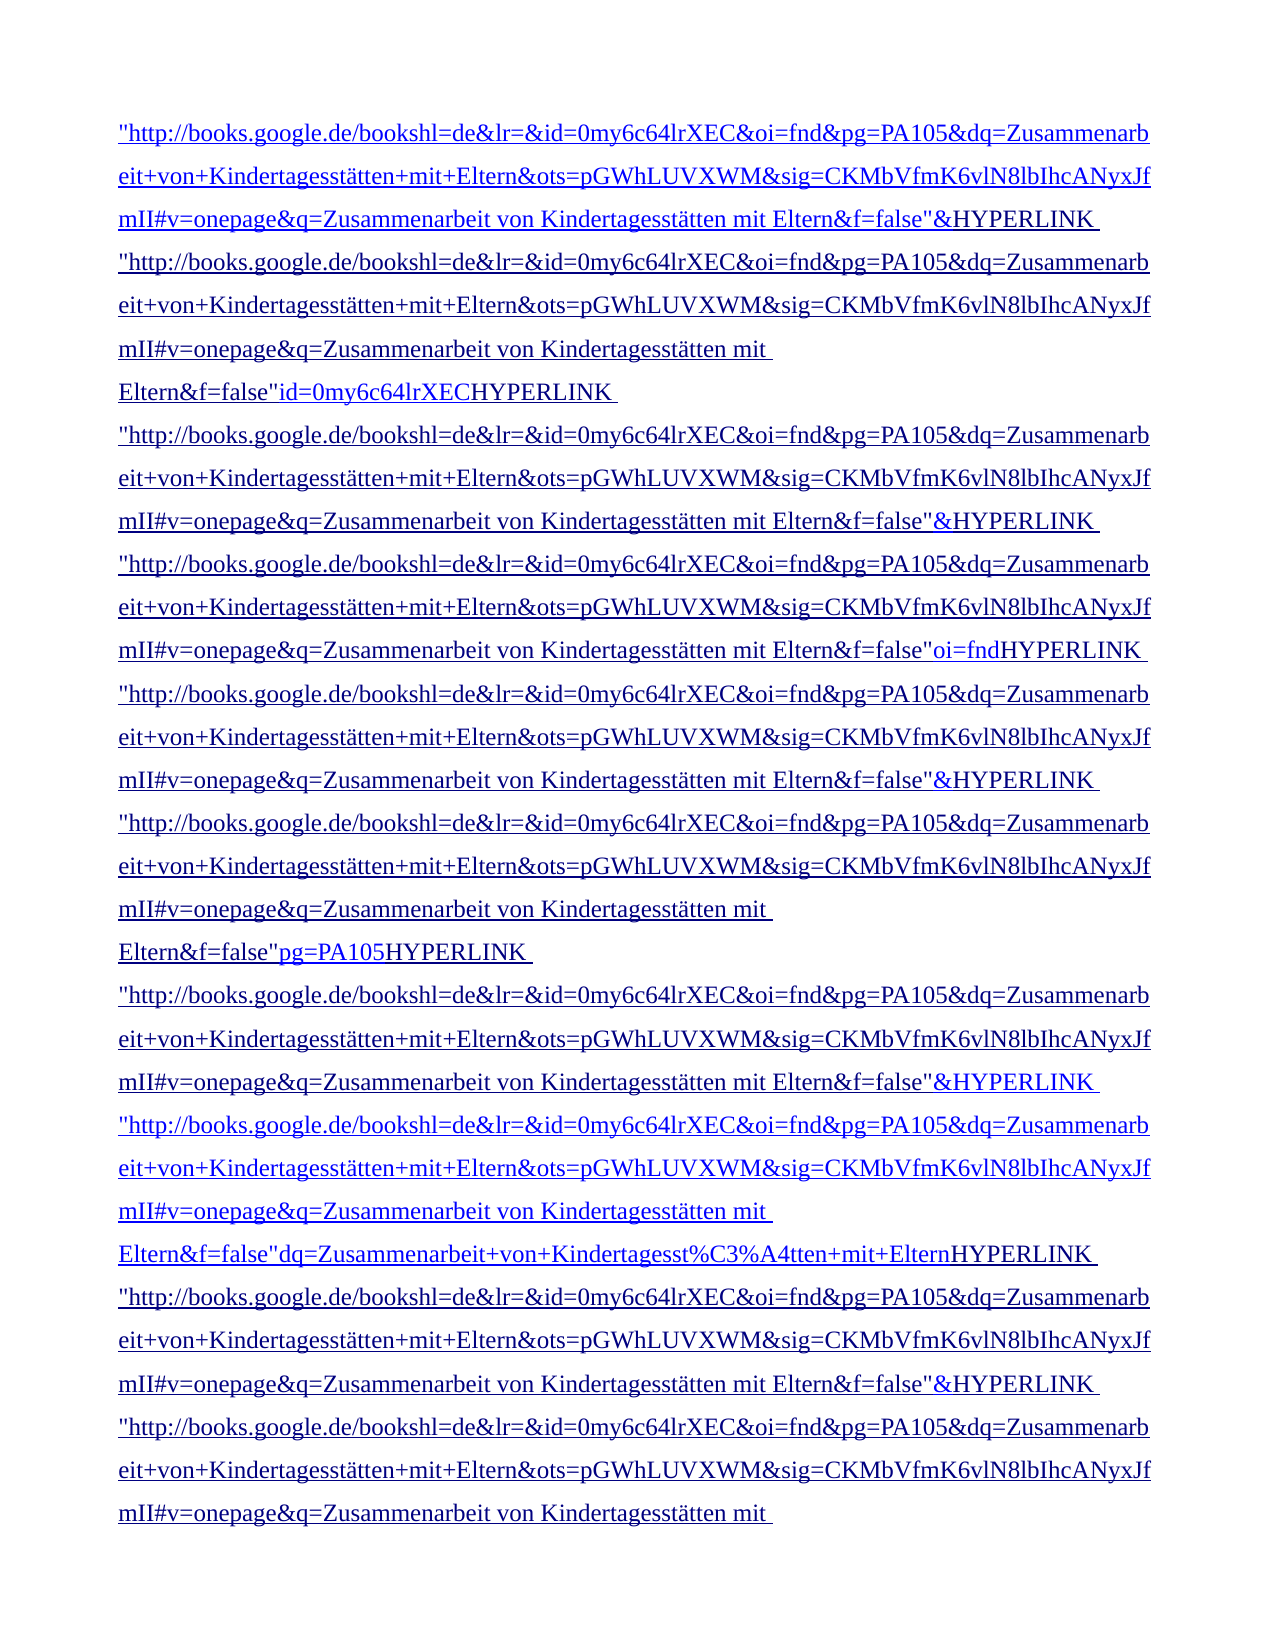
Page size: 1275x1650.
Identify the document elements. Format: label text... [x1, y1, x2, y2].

list "http://books.google.de/bookshl=de&lr=&id=0my6c64lrXEC&oi=fnd&pg=PA105&dq=Zusammenarbeit+von+Kindertagesstätten+mit+Eltern&ots=pGWhLUVXWM&sig=CKMbVfmK6vlN8lbIhcANyxJfmII#v=onepage&q=Zusammenarbeit von Kindertagesstätten mit Eltern&f=false"&HYPERLINK "http://books.google.de/bookshl=de&lr=&id=0my6c64lrXEC&oi=fnd&pg=PA105&dq=Zusammenarbeit+von+Kindertagesstätten+mit+Eltern&ots=pGWhLUVXWM&sig=CKMbVfmK6vlN8lbIhcANyxJfmII#v=onepage&q=Zusammenarbeit von Kindertagesstätten mit Eltern&f=false"id=0my6c64lrXECHYPERLINK "http://books.google.de/bookshl=de&lr=&id=0my6c64lrXEC&oi=fnd&pg=PA105&dq=Zusammenarbeit+von+Kindertagesstätten+mit+Eltern&ots=pGWhLUVXWM&sig=CKMbVfmK6vlN8lbIhcANyxJfmII#v=onepage&q=Zusammenarbeit von Kindertagesstätten mit Eltern&f=false"&HYPERLINK "http://books.google.de/bookshl=de&lr=&id=0my6c64lrXEC&oi=fnd&pg=PA105&dq=Zusammenarbeit+von+Kindertagesstätten+mit+Eltern&ots=pGWhLUVXWM&sig=CKMbVfmK6vlN8lbIhcANyxJfmII#v=onepage&q=Zusammenarbeit von Kindertagesstätten mit Eltern&f=false"oi=fndHYPERLINK "http://books.google.de/bookshl=de&lr=&id=0my6c64lrXEC&oi=fnd&pg=PA105&dq=Zusammenarbeit+von+Kindertagesstätten+mit+Eltern&ots=pGWhLUVXWM&sig=CKMbVfmK6vlN8lbIhcANyxJfmII#v=onepage&q=Zusammenarbeit von Kindertagesstätten mit Eltern&f=false"&HYPERLINK "http://books.google.de/bookshl=de&lr=&id=0my6c64lrXEC&oi=fnd&pg=PA105&dq=Zusammenarbeit+von+Kindertagesstätten+mit+Eltern&ots=pGWhLUVXWM&sig=CKMbVfmK6vlN8lbIhcANyxJfmII#v=onepage&q=Zusammenarbeit von Kindertagesstätten mit Eltern&f=false"pg=PA105HYPERLINK "http://books.google.de/bookshl=de&lr=&id=0my6c64lrXEC&oi=fnd&pg=PA105&dq=Zusammenarbeit+von+Kindertagesstätten+mit+Eltern&ots=pGWhLUVXWM&sig=CKMbVfmK6vlN8lbIhcANyxJfmII#v=onepage&q=Zusammenarbeit von Kindertagesstätten mit Eltern&f=false"&HYPERLINK "http://books.google.de/bookshl=de&lr=&id=0my6c64lrXEC&oi=fnd&pg=PA105&dq=Zusammenarbeit+von+Kindertagesstätten+mit+Eltern&ots=pGWhLUVXWM&sig=CKMbVfmK6vlN8lbIhcANyxJfmII#v=onepage&q=Zusammenarbeit von Kindertagesstätten mit Eltern&f=false"dq=Zusammenarbeit+von+Kindertagesst%C3%A4tten+mit+ElternHYPERLINK "http://books.google.de/bookshl=de&lr=&id=0my6c64lrXEC&oi=fnd&pg=PA105&dq=Zusammenarbeit+von+Kindertagesstätten+mit+Eltern&ots=pGWhLUVXWM&sig=CKMbVfmK6vlN8lbIhcANyxJfmII#v=onepage&q=Zusammenarbeit von Kindertagesstätten mit Eltern&f=false"&HYPERLINK "http://books.google.de/bookshl=de&lr=&id=0my6c64lrXEC&oi=fnd&pg=PA105&dq=Zusammenarbeit+von+Kindertagesstätten+mit+Eltern&ots=pGWhLUVXWM&sig=CKMbVfmK6vlN8lbIhcANyxJfmII#v=onepage&q=Zusammenarbeit von Kindertagesstätten mit [81, 118, 1157, 1527]
